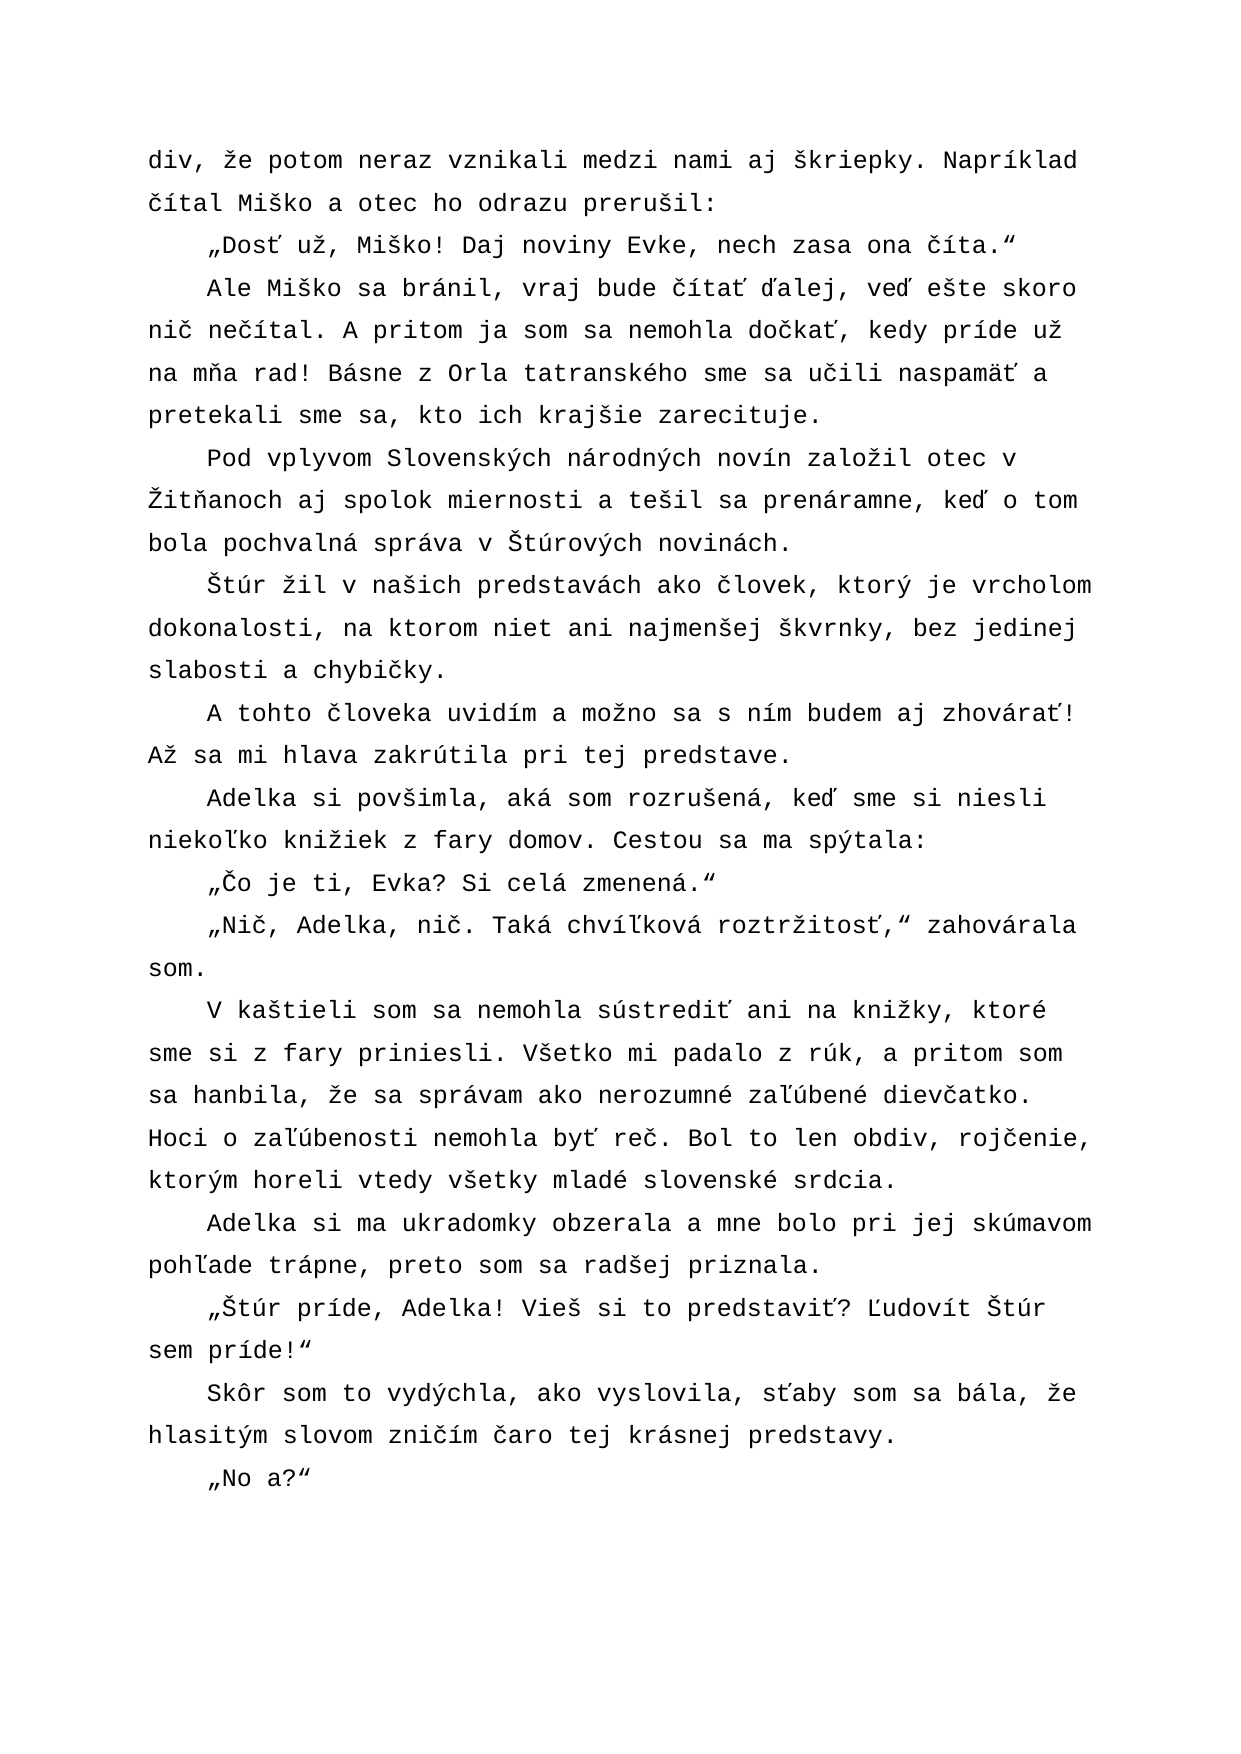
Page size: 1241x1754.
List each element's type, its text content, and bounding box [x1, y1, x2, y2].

text „Dosť už, Miško! Daj noviny Evke, nech zasa ona číta.“ [148, 233, 1093, 261]
text „Nič, Adelka, nič. Taká chvíľková roztržitosť,“ zahovárala som. [148, 913, 1093, 983]
text V kaštieli som sa nemohla sústrediť ani na knižky, ktoré sme si z fary priniesli. Všetko mi padalo z rúk, a pritom som sa hanbila, že sa správam ako nerozumné zaľúbené dievčatko. Hoci o zaľúbenosti nemohla byť reč. Bol to len obdiv, rojčenie, ktorým horeli vtedy všetky mladé slovenské srdcia. [148, 998, 1093, 1196]
text Skôr som to vydýchla, ako vyslovila, sťaby som sa bála, že hlasitým slovom zničím čaro tej krásnej predstavy. [148, 1380, 1093, 1451]
text div, že potom neraz vznikali medzi nami aj škriepky. Napríklad čítal Miško a otec ho odrazu prerušil: [148, 148, 1093, 218]
text „Čo je ti, Evka? Si celá zmenená.“ [148, 870, 1093, 898]
text Pod vplyvom Slovenských národných novín založil otec v Žitňanoch aj spolok miernosti a tešil sa prenáramne, keď o tom bola pochvalná správa v Štúrových novinách. [148, 445, 1093, 558]
text A tohto človeka uvidím a možno sa s ním budem aj zhovárať! Až sa mi hlava zakrútila pri tej predstave. [148, 700, 1093, 771]
text Adelka si povšimla, aká som rozrušená, keď sme si niesli niekoľko knižiek z fary domov. Cestou sa ma spýtala: [148, 785, 1093, 856]
text „Štúr príde, Adelka! Vieš si to predstaviť? Ľudovít Štúr sem príde!“ [148, 1295, 1093, 1366]
text Štúr žil v našich predstavách ako človek, ktorý je vrcholom dokonalosti, na ktorom niet ani najmenšej škvrnky, bez jedinej slabosti a chybičky. [148, 573, 1093, 686]
text Ale Miško sa bránil, vraj bude čítať ďalej, veď ešte skoro nič nečítal. A pritom ja som sa nemohla dočkať, kedy príde už na mňa rad! Básne z Orla tatranského sme sa učili naspamäť a pretekali sme sa, kto ich krajšie zarecituje. [148, 275, 1093, 431]
text Adelka si ma ukradomky obzerala a mne bolo pri jej skúmavom pohľade trápne, preto som sa radšej priznala. [148, 1210, 1093, 1281]
text „No a?“ [148, 1465, 1093, 1493]
